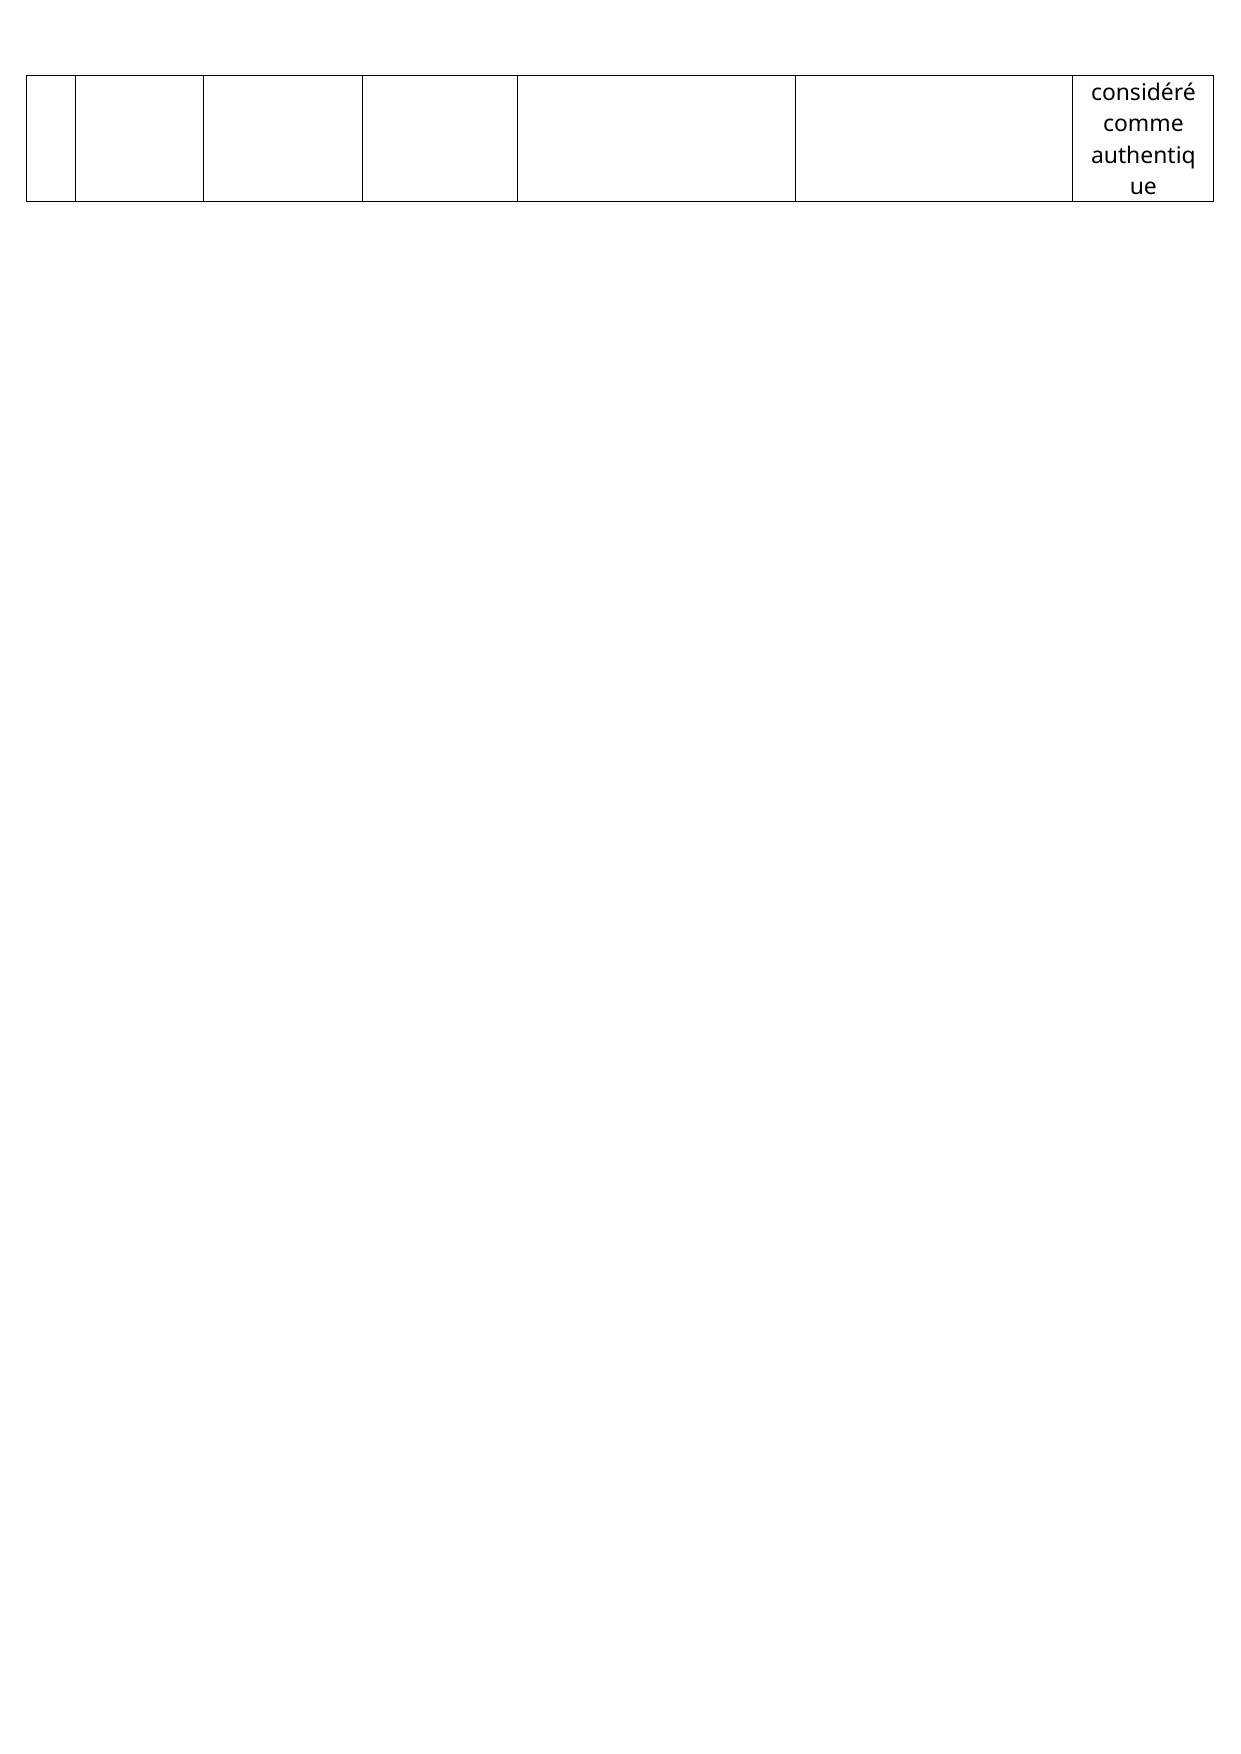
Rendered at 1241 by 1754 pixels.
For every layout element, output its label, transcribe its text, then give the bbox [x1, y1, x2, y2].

table_cell [796, 76, 1072, 201]
table_cell [204, 76, 362, 201]
table_cell considéré comme authentique [1073, 76, 1213, 201]
table_cell [363, 76, 517, 201]
table_cell [76, 76, 203, 201]
table_cell [27, 76, 75, 201]
table_cell [518, 76, 795, 201]
